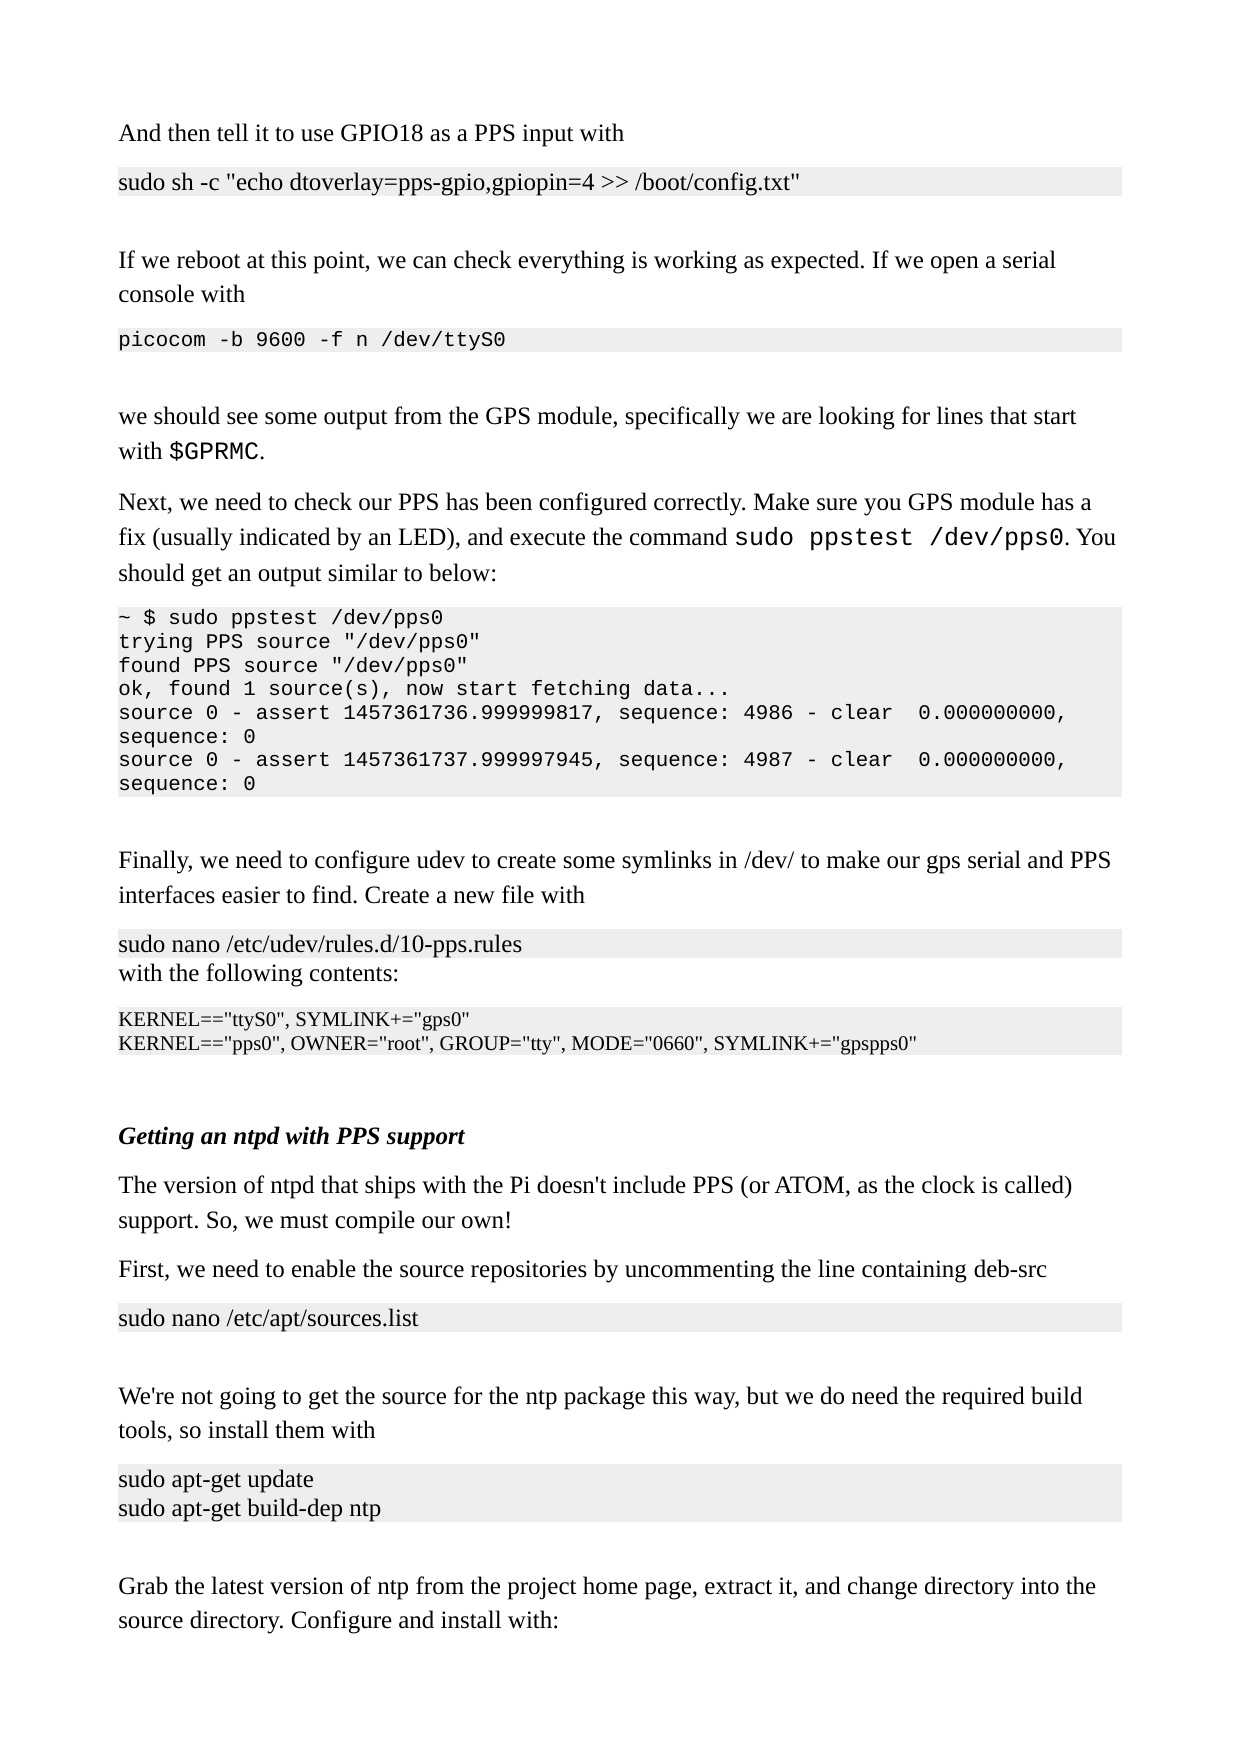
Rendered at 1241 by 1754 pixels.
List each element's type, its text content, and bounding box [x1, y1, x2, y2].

text If we reboot at this point, we can check everything is working as expected. If we open a serial console with [118, 245, 1122, 308]
text we should see some output from the GPS module, specifically we are looking for lines that start with $GPRMC. [118, 401, 1122, 467]
text sudo nano /etc/apt/sources.list [118, 1303, 1122, 1332]
text picocom -b 9600 -f n /dev/ttyS0 [118, 328, 1122, 352]
text sudo apt-get update [118, 1464, 1122, 1493]
text ok, found 1 source(s), now start fetching data... [118, 678, 1122, 702]
text The version of ntpd that ships with the Pi doesn't include PPS (or ATOM, as the clock is called) support. So, we must compile our own! [118, 1170, 1122, 1234]
text source 0 - assert 1457361737.999997945, sequence: 4987 - clear 0.000000000, sequence: 0 [118, 749, 1122, 797]
text Next, we need to check our PPS has been configured correctly. Make sure you GPS module has a fix (usually indicated by an LED), and execute the command sudo ppstest /dev/pps0. You should get an output similar to below: [118, 487, 1122, 587]
text found PPS source "/dev/pps0" [118, 655, 1122, 678]
text Grab the latest version of ntp from the project home page, extract it, and change directory into the source directory. Configure and install with: [118, 1571, 1122, 1634]
text sudo sh -c "echo dtoverlay=pps-gpio,gpiopin=4 >> /boot/config.txt" [118, 167, 1122, 196]
text sudo apt-get build-dep ntp [118, 1493, 1122, 1522]
text trying PPS source "/dev/pps0" [118, 631, 1122, 655]
text First, we need to enable the source repositories by uncommenting the line containing deb-src [118, 1254, 1122, 1283]
text sudo nano /etc/udev/rules.d/10-pps.rules [118, 929, 1122, 958]
text Finally, we need to configure udev to create some symlinks in /dev/ to make our gps serial and PPS interfaces easier to find. Create a new file with [118, 846, 1122, 909]
text KERNEL=="ttyS0", SYMLINK+="gps0" [118, 1007, 1122, 1031]
text And then tell it to use GPIO18 as a PPS input with [118, 118, 1122, 147]
text ~ $ sudo ppstest /dev/pps0 [118, 607, 1122, 631]
text We're not going to get the source for the ntp package this way, but we do need the required build tools, so install them with [118, 1381, 1122, 1444]
text source 0 - assert 1457361736.999999817, sequence: 4986 - clear 0.000000000, sequence: 0 [118, 702, 1122, 749]
text Getting an ntpd with PPS support [118, 1121, 1122, 1150]
text with the following contents: [118, 958, 1122, 987]
text KERNEL=="pps0", OWNER="root", GROUP="tty", MODE="0660", SYMLINK+="gpspps0" [118, 1031, 1122, 1055]
